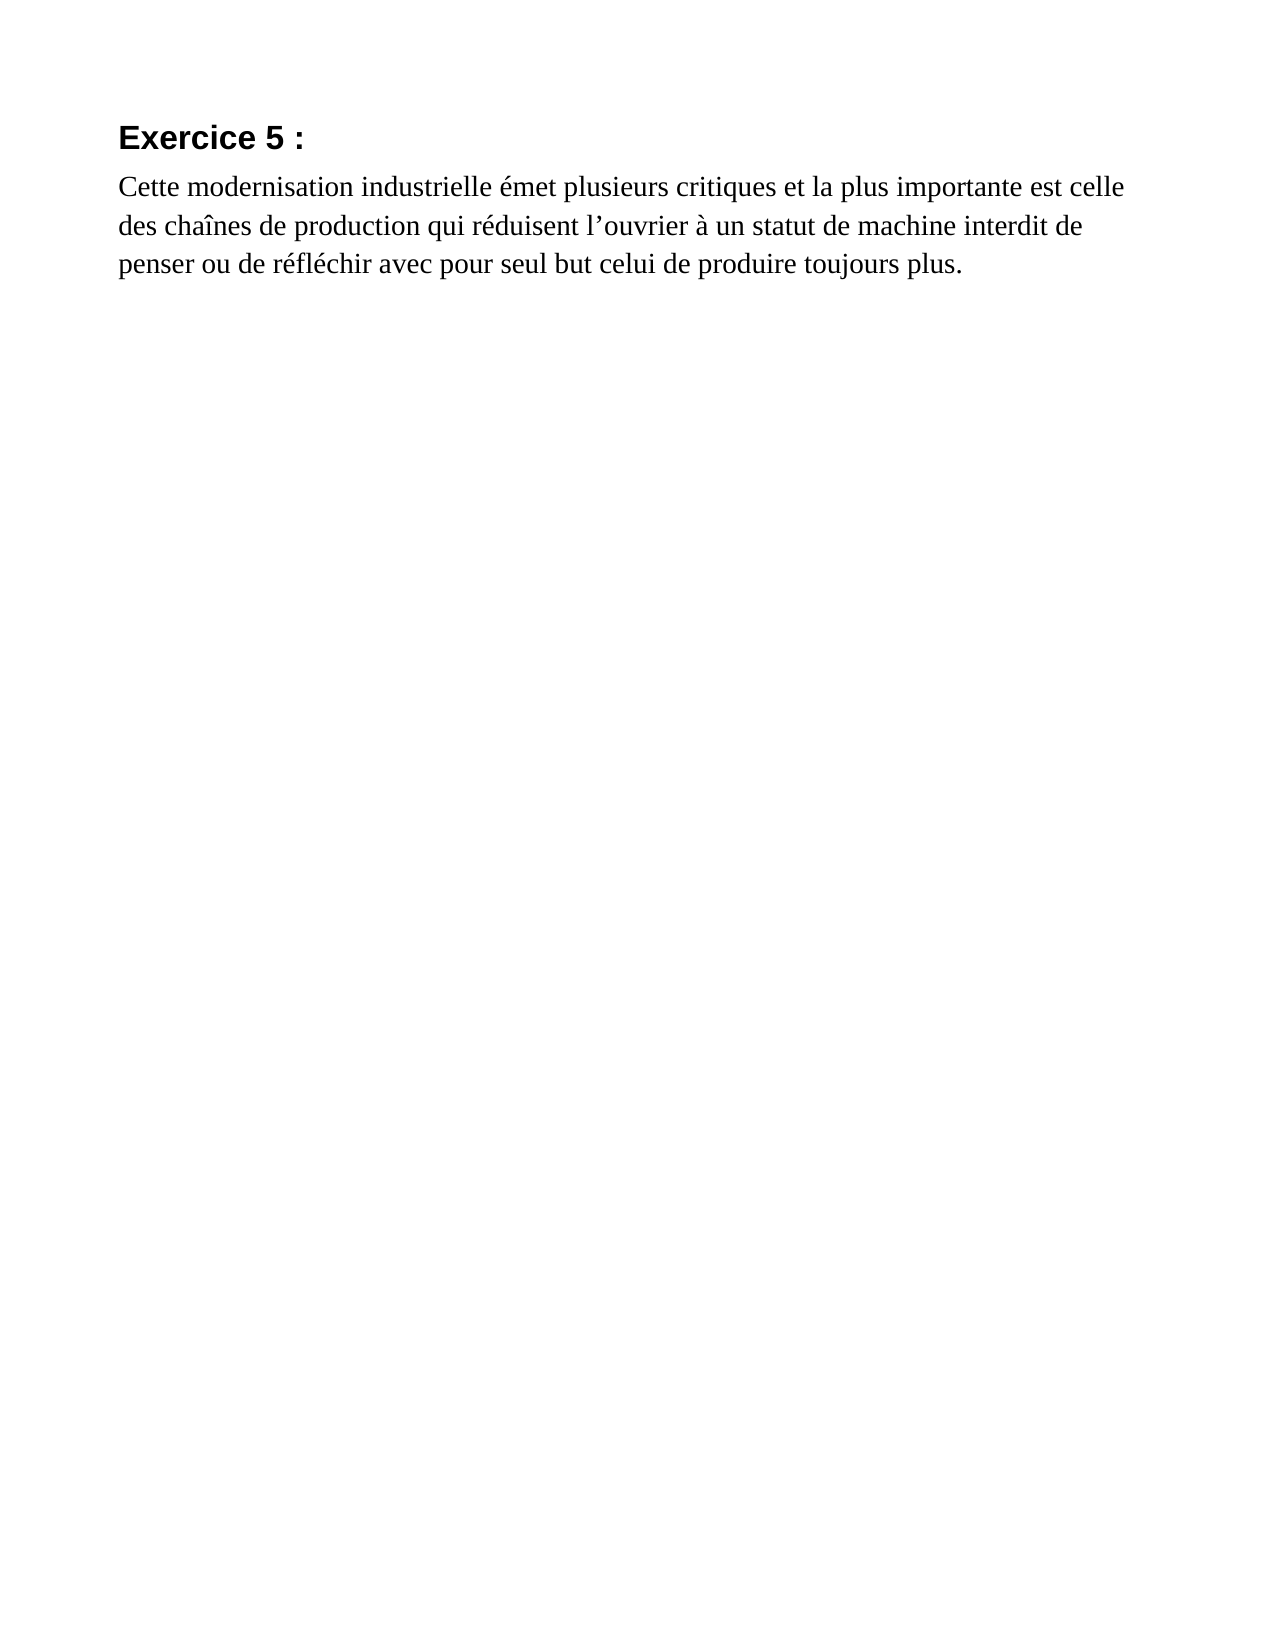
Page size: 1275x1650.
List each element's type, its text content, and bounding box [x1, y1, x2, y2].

subtitle Exercice 5 : [118, 118, 1157, 157]
text Cette modernisation industrielle émet plusieurs critiques et la plus importante est celle des chaînes de production qui réduisent l’ouvrier à un statut de machine interdit de penser ou de réfléchir avec pour seul but celui de produire toujours plus. [118, 169, 1157, 280]
